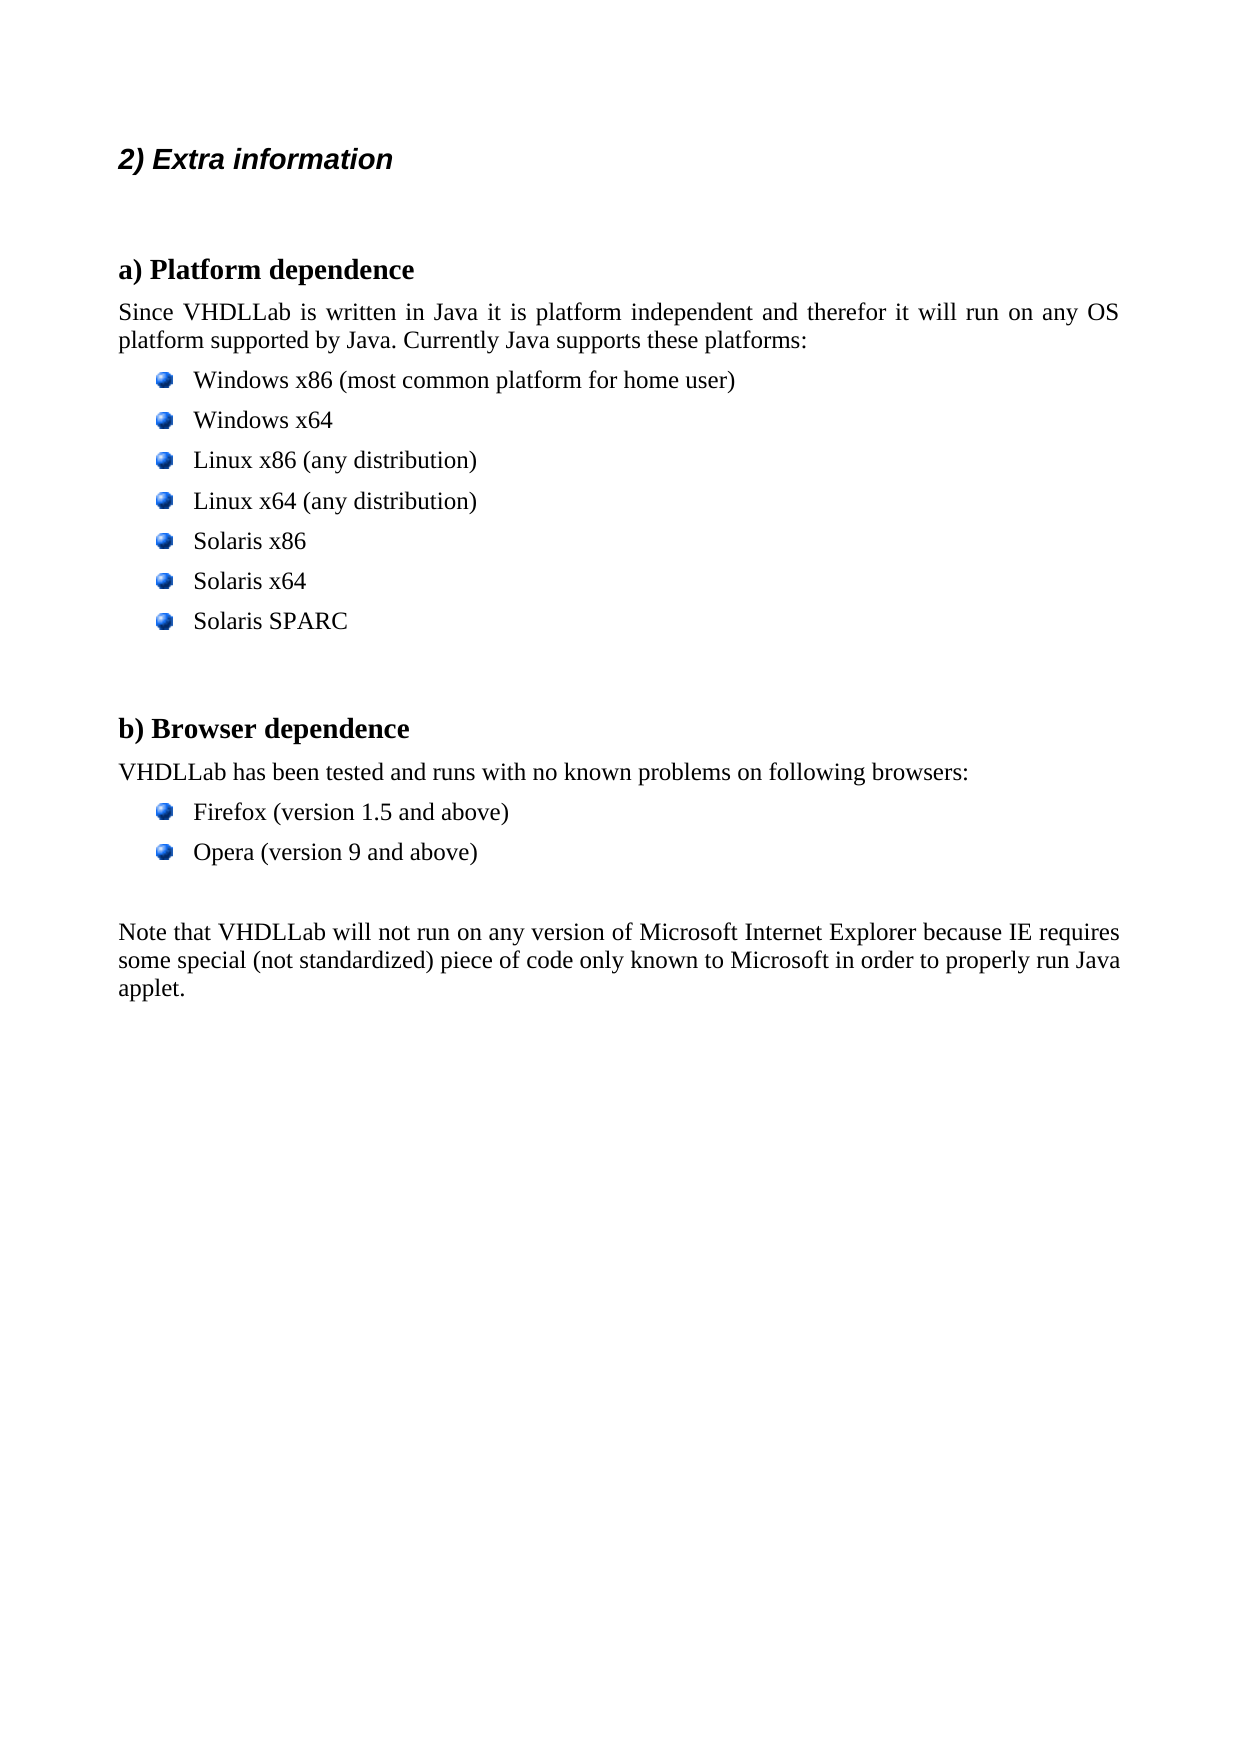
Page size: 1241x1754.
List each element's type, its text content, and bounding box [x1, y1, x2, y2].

picture [156, 844, 173, 860]
subtitle 2) Extra information [118, 143, 1122, 176]
text Since VHDLLab is written in Java it is platform independent and therefor it will run on any OS platform supported by Java. Currently Java supports these platforms: [118, 298, 1122, 354]
text Note that VHDLLab will not run on any version of Microsoft Internet Explorer because IE requires some special (not standardized) piece of code only known to Microsoft in order to properly run Java applet. [118, 918, 1122, 1002]
list Windows x86 (most common platform for home user) [156, 366, 1122, 394]
list Windows x64 [156, 406, 1122, 434]
picture [156, 412, 173, 429]
list Solaris SPARC [156, 607, 1122, 635]
picture [156, 533, 173, 549]
list Linux x64 (any distribution) [156, 487, 1122, 514]
picture [156, 452, 173, 469]
text VHDLLab has been tested and runs with no known problems on following browsers: [118, 758, 1122, 785]
list Solaris x64 [156, 567, 1122, 595]
picture [156, 803, 173, 820]
list Firefox (version 1.5 and above) [156, 798, 1122, 826]
picture [156, 492, 173, 509]
subtitle a) Platform dependence [118, 253, 1122, 286]
list Linux x86 (any distribution) [156, 447, 1122, 474]
list Solaris x86 [156, 527, 1122, 555]
subtitle b) Browser dependence [118, 713, 1122, 745]
picture [156, 573, 173, 589]
picture [156, 613, 173, 630]
picture [156, 372, 173, 388]
list Opera (version 9 and above) [156, 838, 1122, 866]
